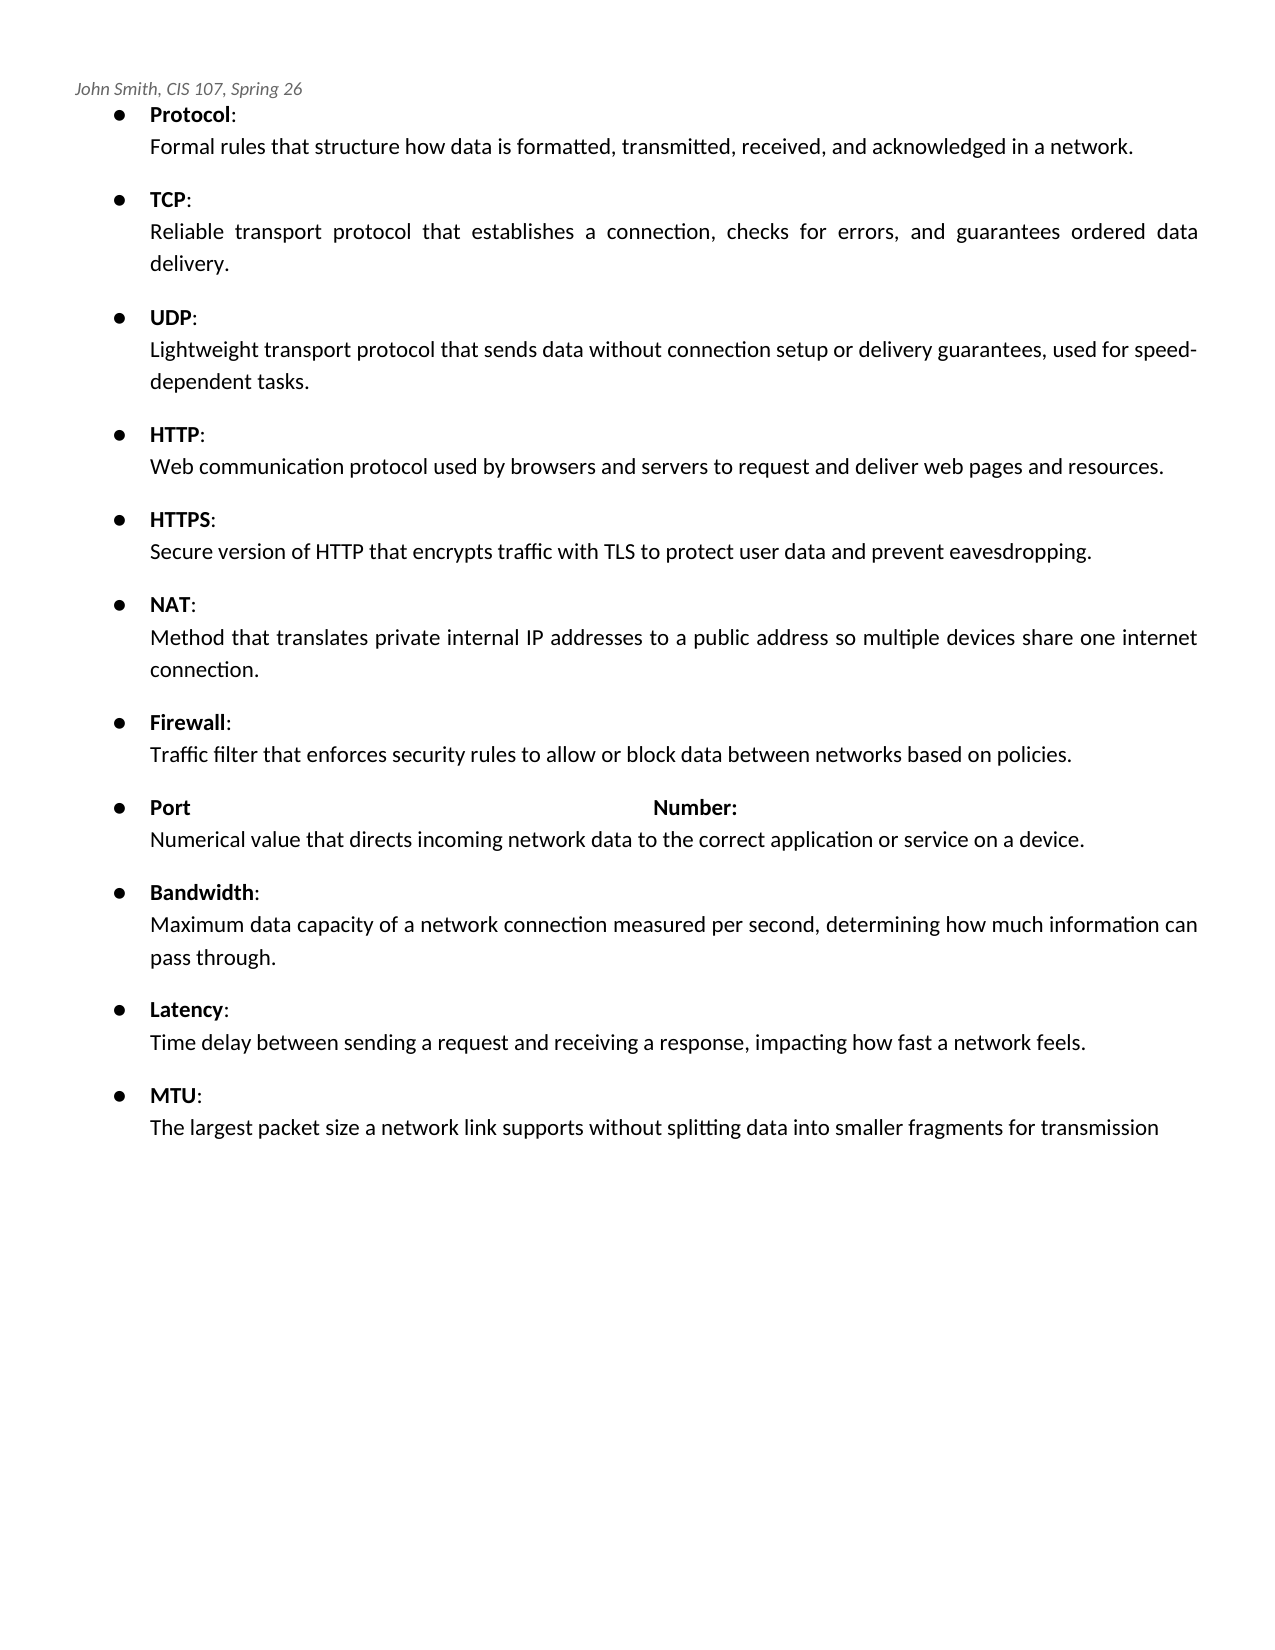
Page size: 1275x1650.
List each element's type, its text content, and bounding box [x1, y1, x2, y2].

list HTTP: Web communication protocol used by browsers and servers to request and deliver web pages and resources. [112, 420, 1200, 480]
list Firewall: Traffic filter that enforces security rules to allow or block data between networks based on policies. [112, 708, 1200, 768]
list UDP: Lightweight transport protocol that sends data without connection setup or delivery guarantees, used for speed-dependent tasks. [112, 303, 1200, 395]
list TCP: Reliable transport protocol that establishes a connection, checks for errors, and guarantees ordered data delivery. [112, 185, 1200, 278]
list MTU: The largest packet size a network link supports without splitting data into smaller fragments for transmission [112, 1081, 1200, 1141]
list Latency: Time delay between sending a request and receiving a response, impacting how fast a network feels. [112, 996, 1200, 1056]
list NAT: Method that translates private internal IP addresses to a public address so multiple devices share one internet connection. [112, 590, 1200, 683]
list Bandwidth: Maximum data capacity of a network connection measured per second, determining how much information can pass through. [112, 878, 1200, 971]
list Protocol: Formal rules that structure how data is formatted, transmitted, received, and acknowledged in a network. [112, 100, 1200, 160]
list HTTPS: Secure version of HTTP that encrypts traffic with TLS to protect user data and prevent eavesdropping. [112, 505, 1200, 565]
list Port Number: Numerical value that directs incoming network data to the correct application or service on a device. [112, 793, 1200, 853]
